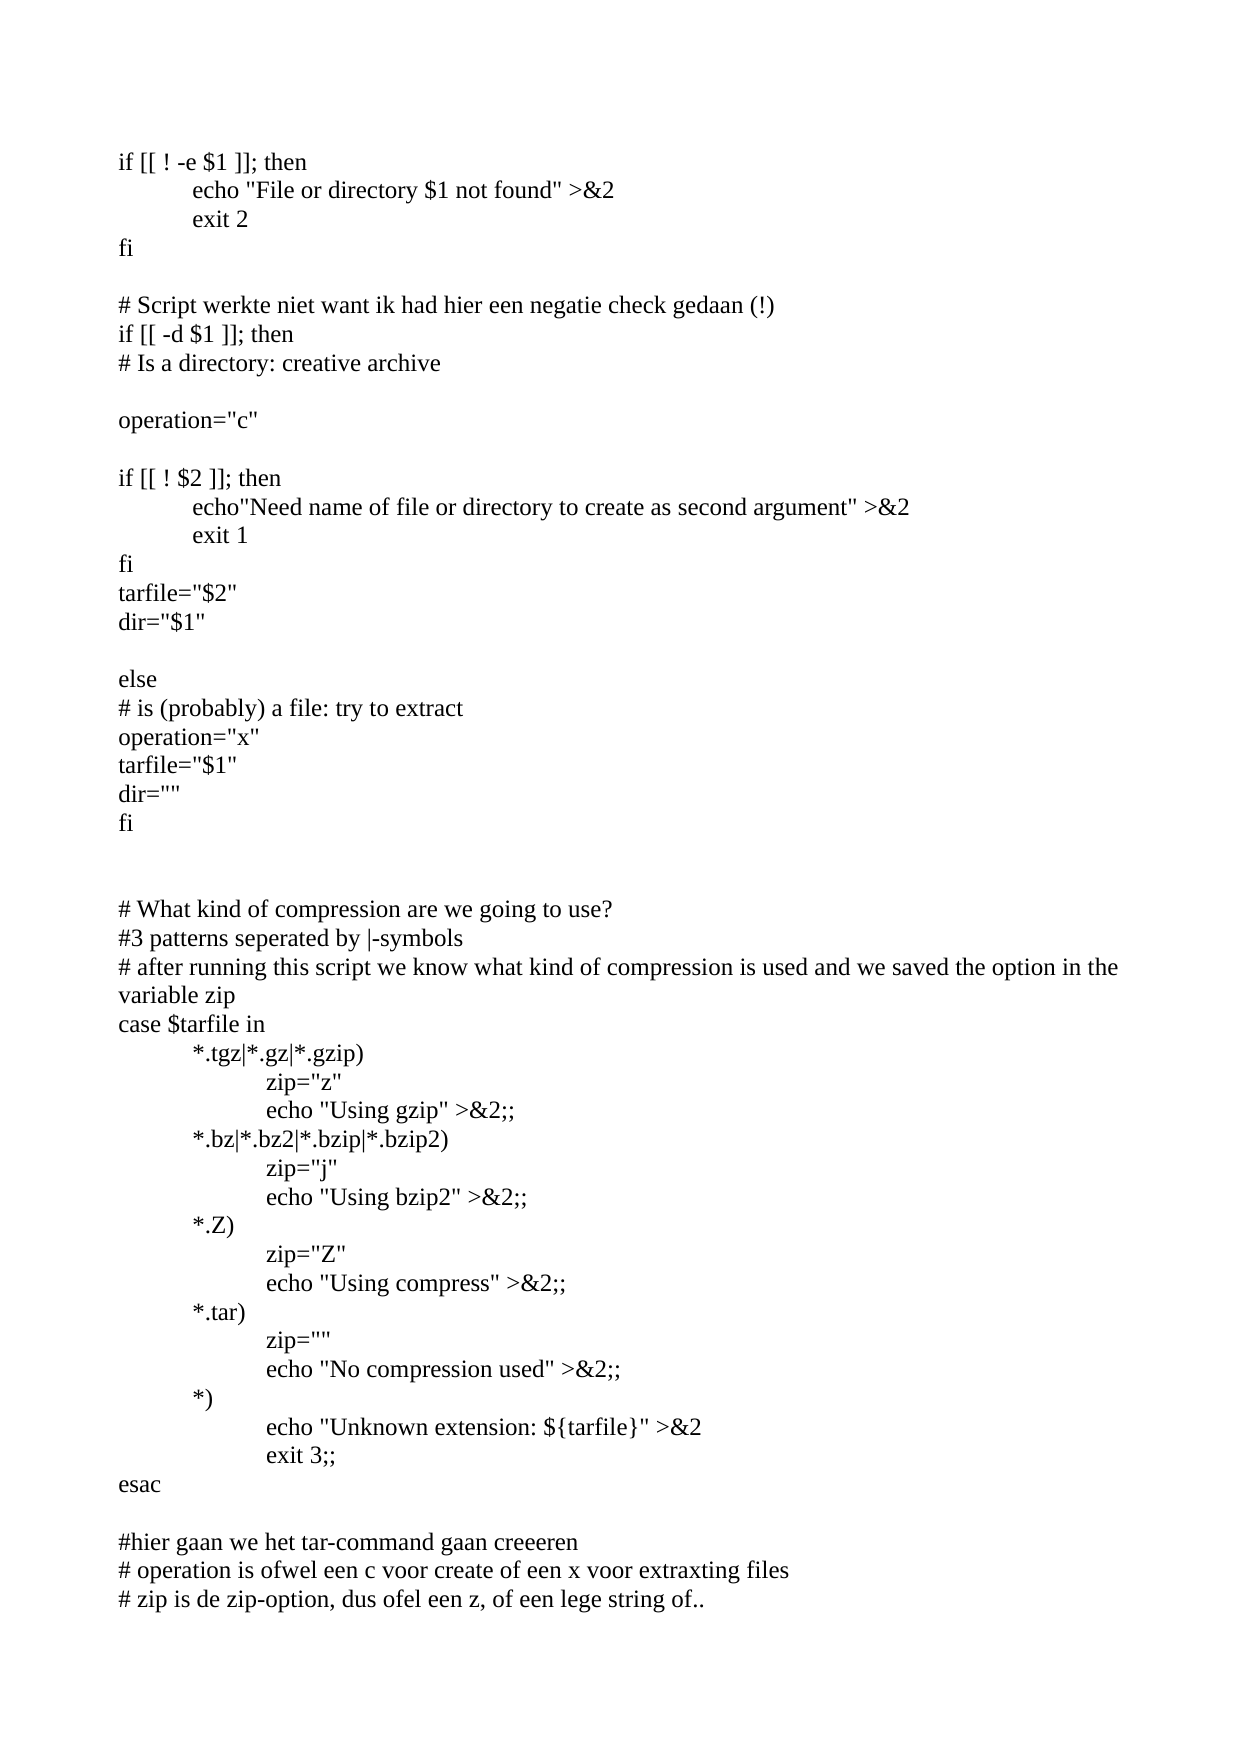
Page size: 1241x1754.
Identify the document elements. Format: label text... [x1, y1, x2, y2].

text exit 2 [118, 204, 1122, 233]
text *.Z) [118, 1211, 1122, 1239]
text # What kind of compression are we going to use? [118, 894, 1122, 923]
text if [[ ! -e $1 ]]; then [118, 147, 1122, 176]
text # is (probably) a file: try to extract [118, 693, 1122, 722]
text fi [118, 808, 1122, 837]
text dir="$1" [118, 607, 1122, 636]
text if [[ ! $2 ]]; then [118, 463, 1122, 492]
text zip="j" [118, 1153, 1122, 1182]
text echo "Using bzip2" >&2;; [118, 1182, 1122, 1211]
text *.bz|*.bz2|*.bzip|*.bzip2) [118, 1124, 1122, 1153]
text dir="" [118, 779, 1122, 808]
text exit 3;; [118, 1441, 1122, 1469]
text echo "Using gzip" >&2;; [118, 1096, 1122, 1124]
text esac [118, 1469, 1122, 1498]
text # operation is ofwel een c voor create of een x voor extraxting files [118, 1556, 1122, 1584]
text echo"Need name of file or directory to create as second argument" >&2 [118, 492, 1122, 521]
text operation="c" [118, 406, 1122, 434]
text fi [118, 549, 1122, 578]
text #hier gaan we het tar-command gaan creeeren [118, 1527, 1122, 1556]
text *) [118, 1383, 1122, 1412]
text echo "File or directory $1 not found" >&2 [118, 176, 1122, 204]
text echo "Using compress" >&2;; [118, 1268, 1122, 1297]
text operation="x" [118, 722, 1122, 751]
text *.tgz|*.gz|*.gzip) [118, 1038, 1122, 1067]
text # zip is de zip-option, dus ofel een z, of een lege string of.. [118, 1584, 1122, 1613]
text zip="Z" [118, 1239, 1122, 1268]
text tarfile="$2" [118, 578, 1122, 607]
text *.tar) [118, 1297, 1122, 1326]
text #3 patterns seperated by |-symbols [118, 923, 1122, 952]
text # after running this script we know what kind of compression is used and we saved the option in the variable zip [118, 952, 1122, 1009]
text # Script werkte niet want ik had hier een negatie check gedaan (!) [118, 291, 1122, 319]
text tarfile="$1" [118, 751, 1122, 779]
text # Is a directory: creative archive [118, 348, 1122, 377]
text fi [118, 233, 1122, 262]
text echo "Unknown extension: ${tarfile}" >&2 [118, 1412, 1122, 1441]
text if [[ -d $1 ]]; then [118, 319, 1122, 348]
text echo "No compression used" >&2;; [118, 1354, 1122, 1383]
text exit 1 [118, 521, 1122, 549]
text else [118, 664, 1122, 693]
text zip="z" [118, 1067, 1122, 1096]
text case $tarfile in [118, 1009, 1122, 1038]
text zip="" [118, 1326, 1122, 1354]
